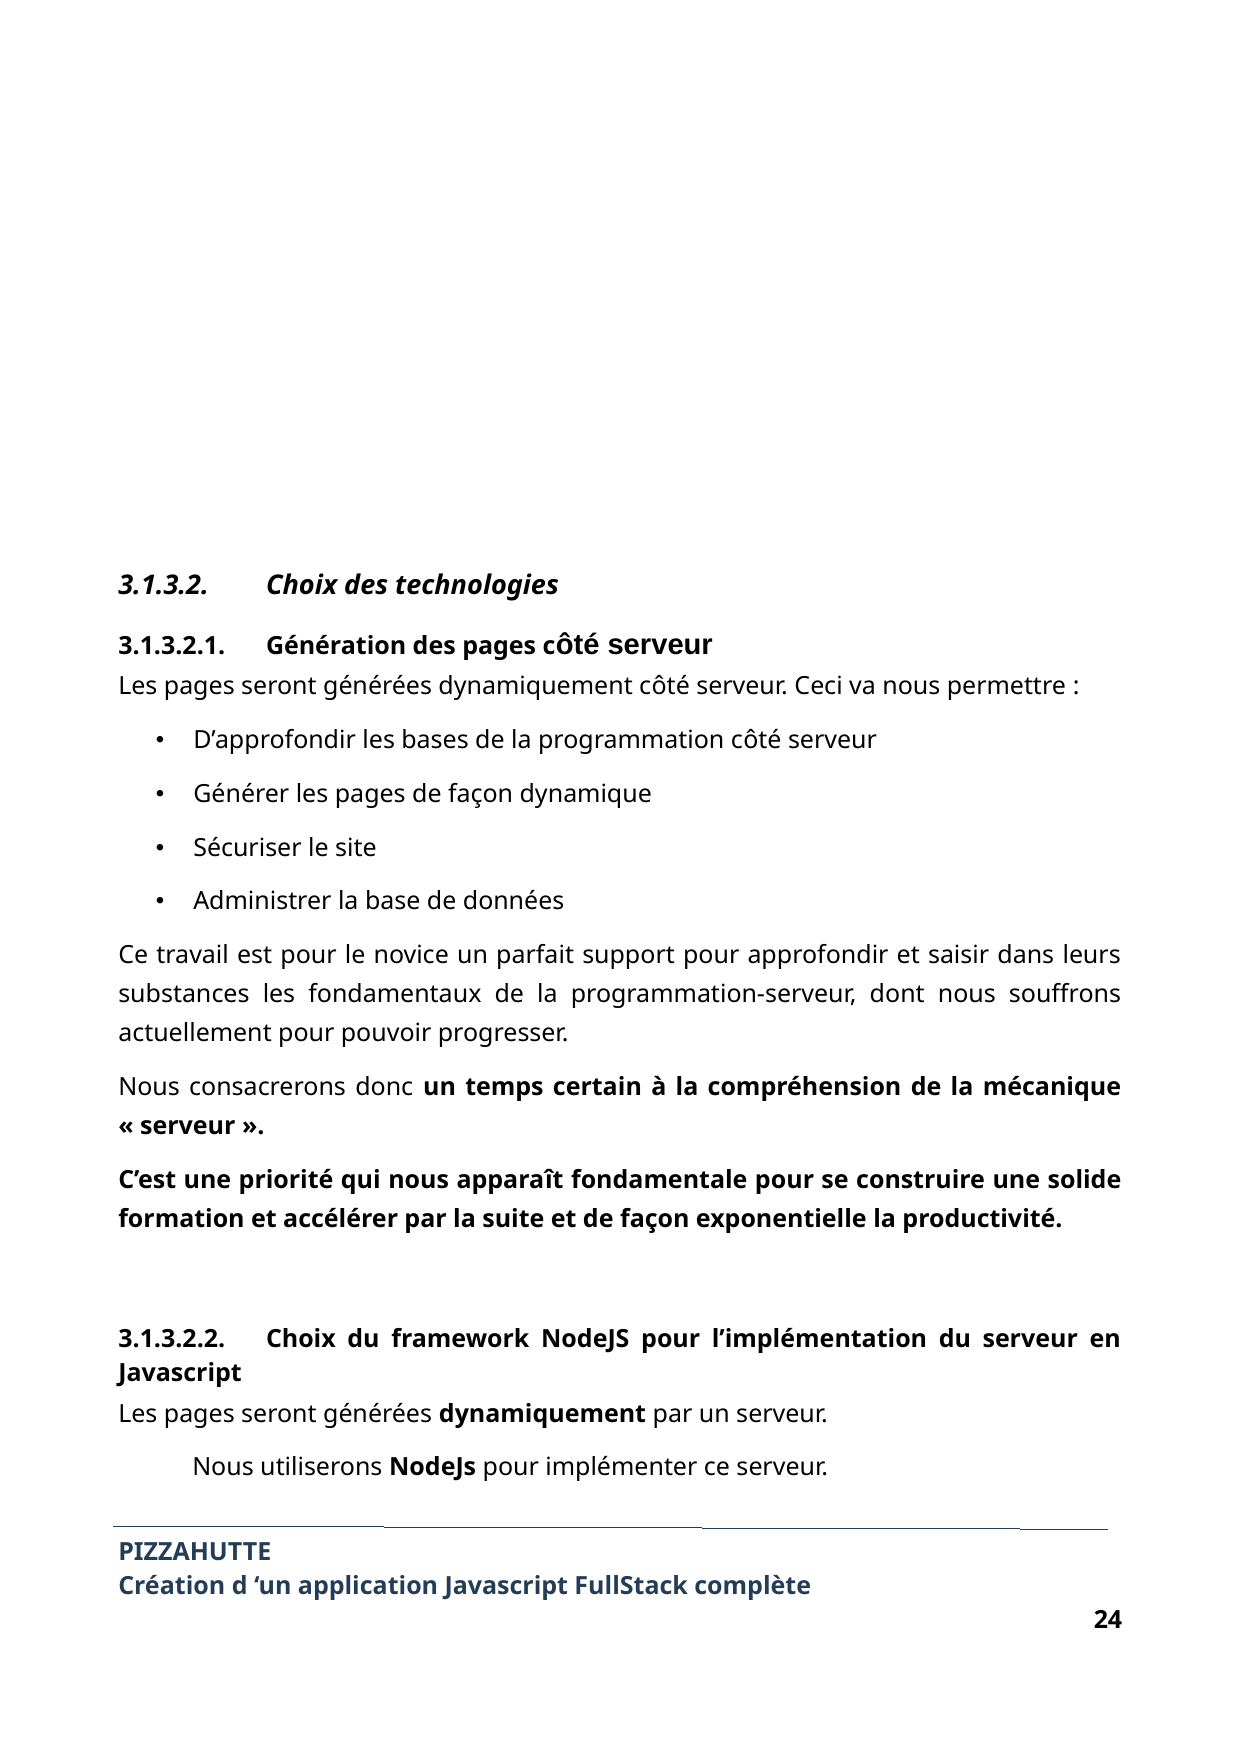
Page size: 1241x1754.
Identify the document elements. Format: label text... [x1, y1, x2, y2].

list Sécuriser le site [156, 829, 1122, 863]
text Les pages seront générées dynamiquement par un serveur. [118, 1395, 1122, 1429]
text Nous consacrerons donc un temps certain à la compréhension de la mécanique « serveur ». [118, 1069, 1122, 1142]
subtitle Choix du framework NodeJS pour l’implémentation du serveur en Javascript [118, 1321, 1122, 1389]
list Générer les pages de façon dynamique [156, 775, 1122, 809]
list Administrer la base de données [156, 883, 1122, 917]
text C’est une priorité qui nous apparaît fondamentale pour se construire une solide formation et accélérer par la suite et de façon exponentielle la productivité. [118, 1162, 1122, 1235]
subtitle Génération des pages côté serveur [118, 627, 1122, 662]
subtitle Choix des technologies [118, 565, 1122, 602]
text Nous utiliserons NodeJs pour implémenter ce serveur. [118, 1449, 1122, 1483]
list D’approfondir les bases de la programmation côté serveur [156, 722, 1122, 756]
text Les pages seront générées dynamiquement côté serveur. Ceci va nous permettre : [118, 668, 1122, 702]
text Ce travail est pour le novice un parfait support pour approfondir et saisir dans leurs substances les fondamentaux de la programmation-serveur, dont nous souffrons actuellement pour pouvoir progresser. [118, 937, 1122, 1049]
